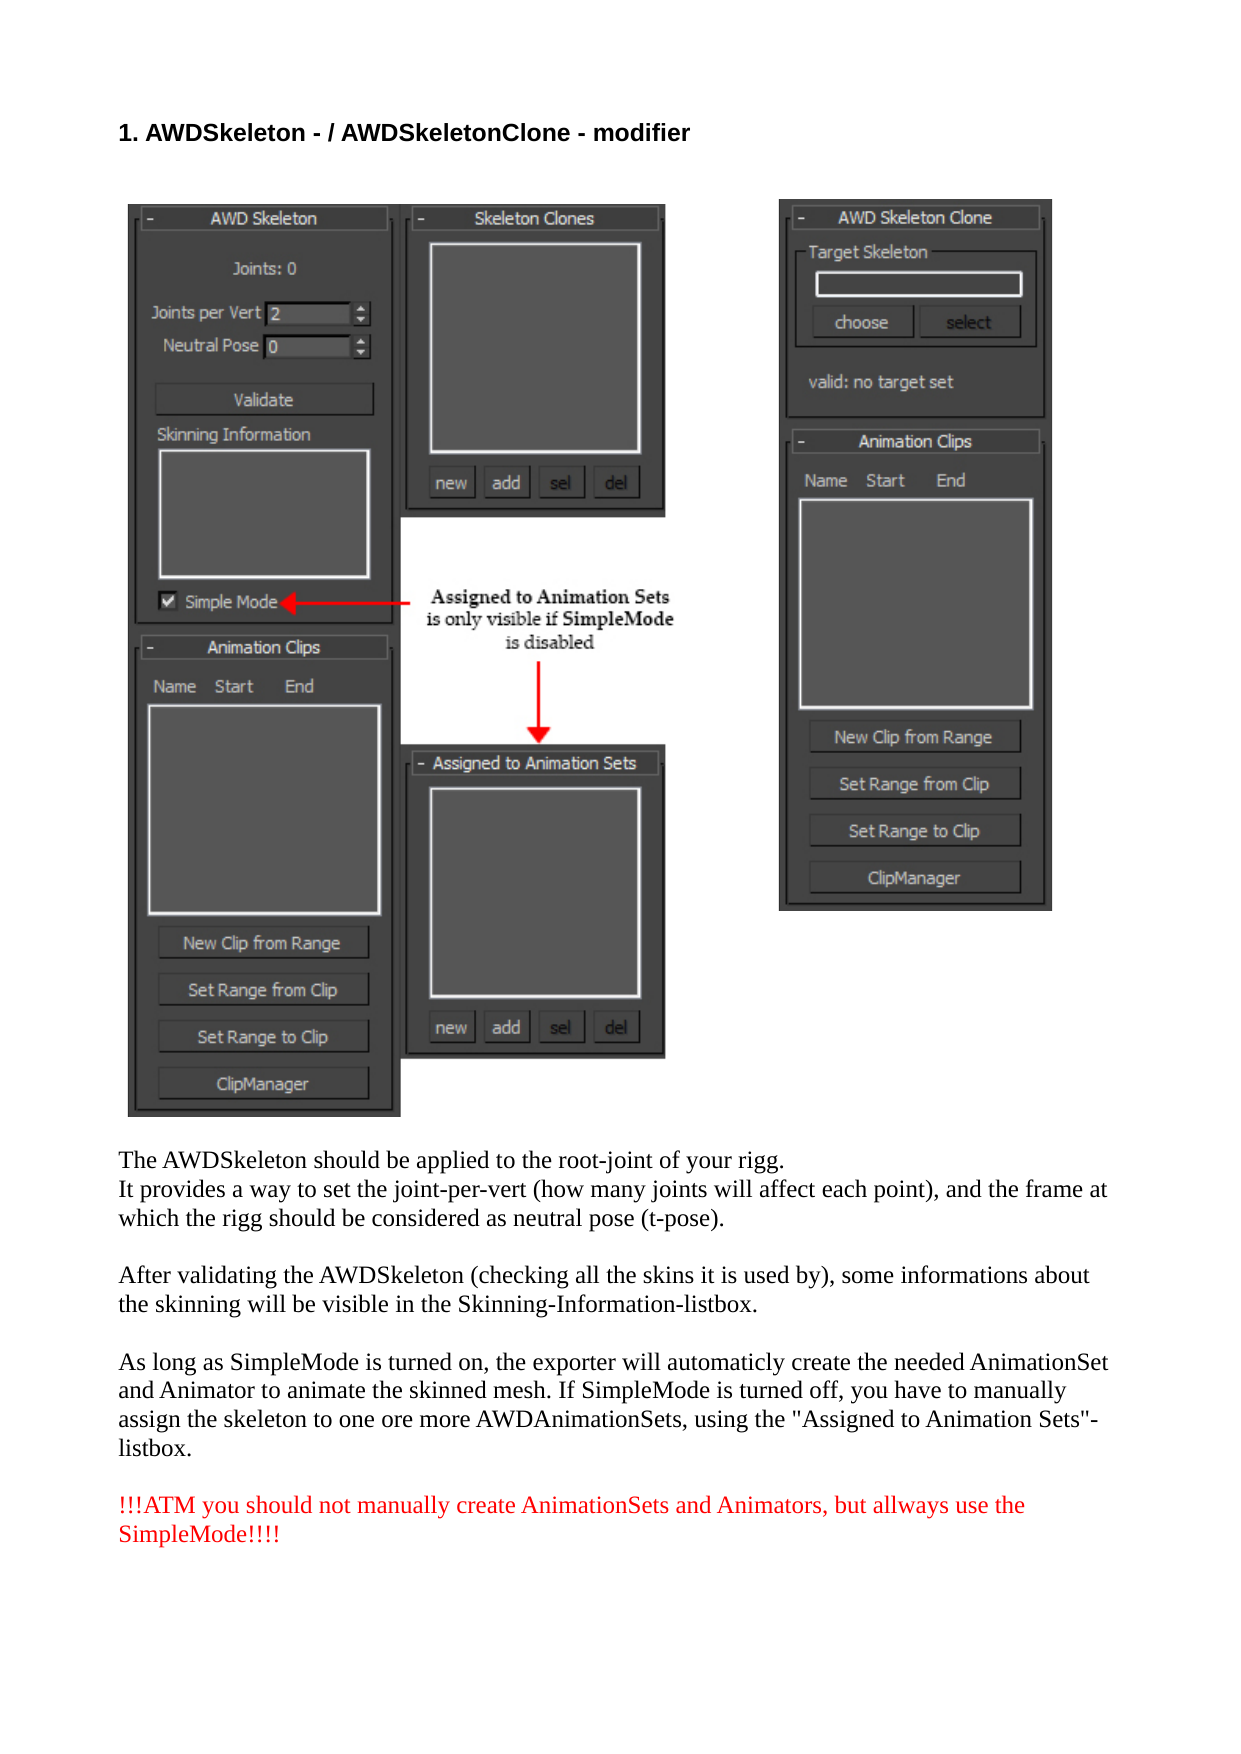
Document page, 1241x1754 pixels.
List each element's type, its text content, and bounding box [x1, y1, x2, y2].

picture [778, 199, 1053, 911]
subtitle 1. AWDSkeleton - / AWDSkeletonClone - modifier [118, 118, 1122, 147]
text !!!ATM you should not manually create AnimationSets and Animators, but allways use the SimpleMode!!!! [118, 1490, 1122, 1548]
text After validating the AWDSkeleton (checking all the skins it is used by), some informations about the skinning will be visible in the Skinning-Information-listbox. [118, 1260, 1122, 1318]
picture [127, 204, 675, 1117]
text The AWDSkeleton should be applied to the root-joint of your rigg. [118, 1145, 1122, 1174]
text As long as SimpleMode is turned on, the exporter will automaticly create the needed AnimationSet and Animator to animate the skinned mesh. If SimpleMode is turned off, you have to manually assign the skeleton to one ore more AWDAnimationSets, using the "Assigned to Animation Sets"-listbox. [118, 1347, 1122, 1462]
text It provides a way to set the joint-per-vert (how many joints will affect each point), and the frame at which the rigg should be considered as neutral pose (t-pose). [118, 1174, 1122, 1232]
